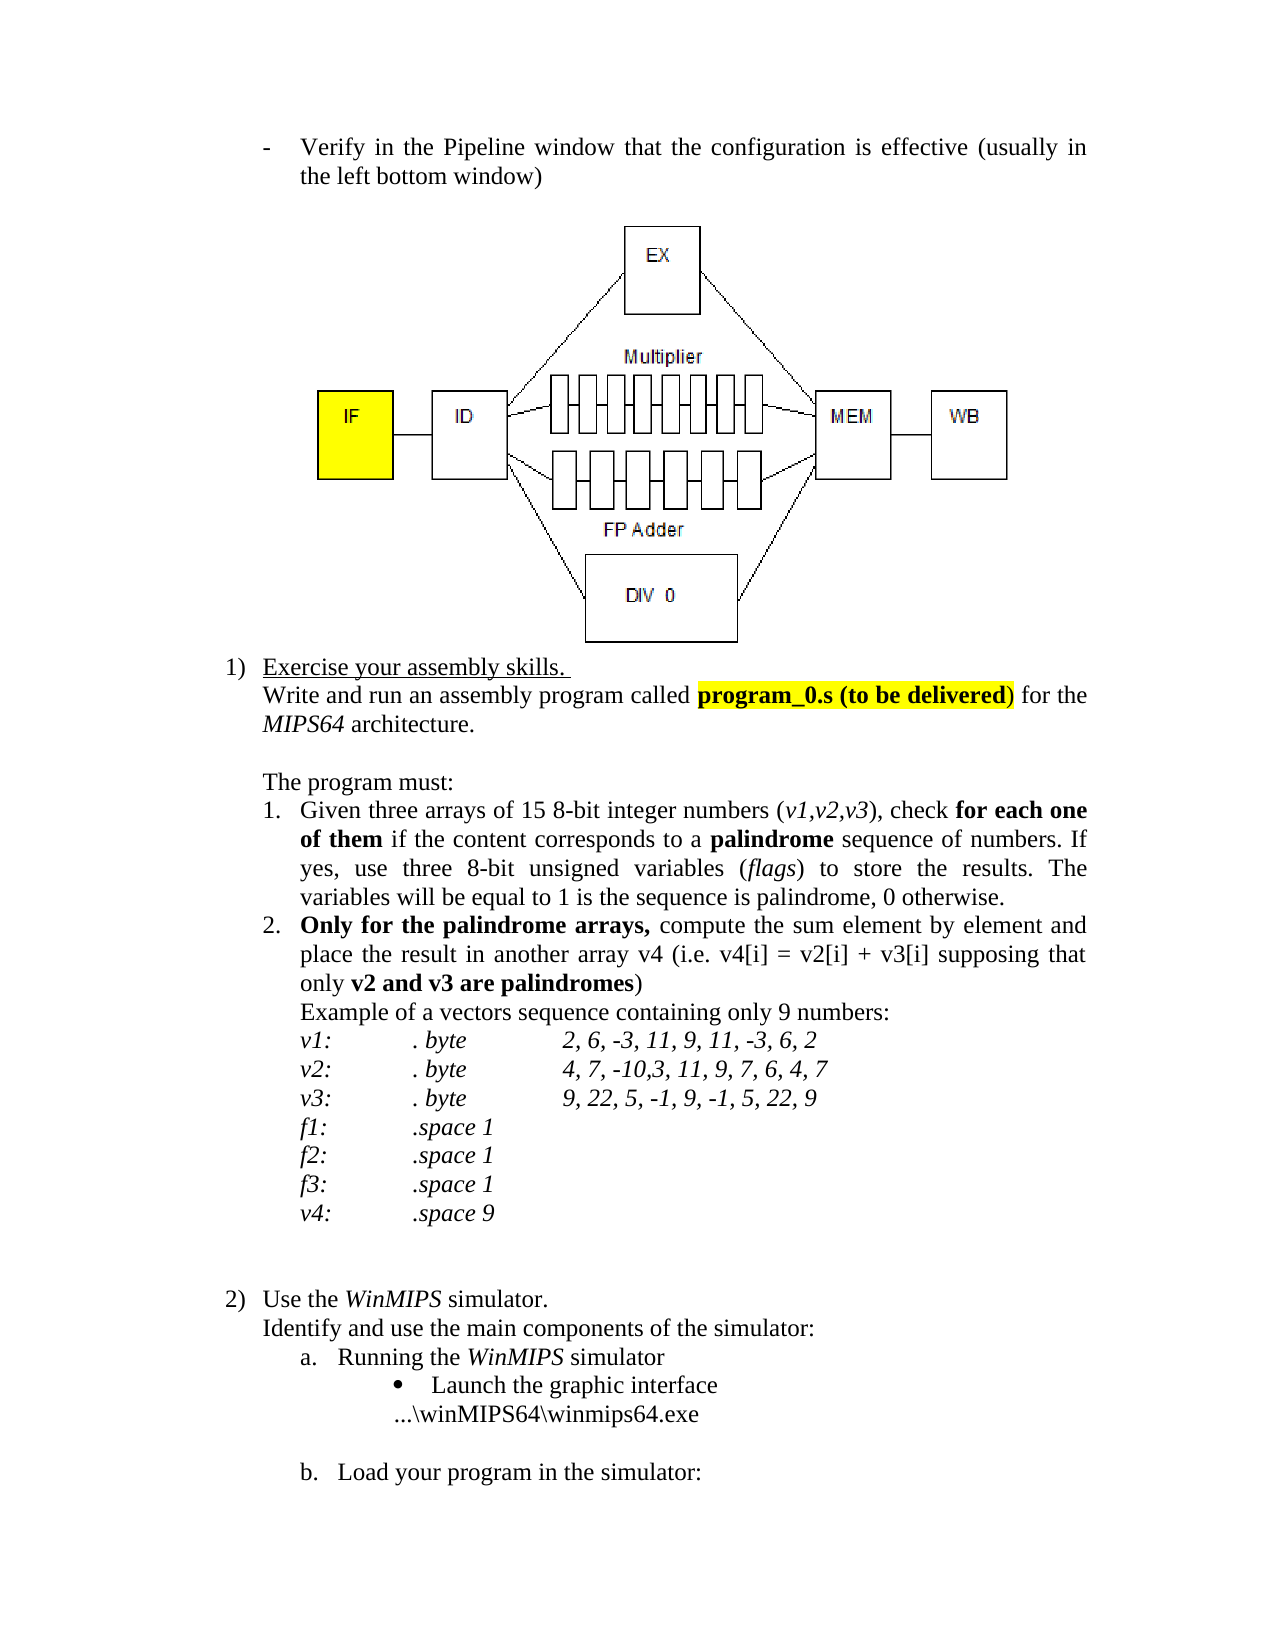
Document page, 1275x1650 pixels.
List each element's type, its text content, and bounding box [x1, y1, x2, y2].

text f1: .space 1 [300, 1112, 1087, 1141]
list Load your program in the simulator: [300, 1457, 1087, 1486]
text v2: . byte 4, 7, -10,3, 11, 9, 7, 6, 4, 7 [300, 1054, 1087, 1083]
list Use the WinMIPS simulator. [225, 1284, 1087, 1313]
text ...\winMIPS64\winmips64.exe [394, 1399, 1087, 1428]
list Write and run an assembly program called program_0.s (to be delivered) for the MIPS64 architecture. [262, 681, 1087, 738]
text Example of a vectors sequence containing only 9 numbers: [300, 997, 1087, 1026]
text f3: .space 1 [300, 1169, 1087, 1198]
list Launch the graphic interface [394, 1371, 1087, 1399]
text v1: . byte 2, 6, -3, 11, 9, 11, -3, 6, 2 [300, 1026, 1087, 1054]
text v3: . byte 9, 22, 5, -1, 9, -1, 5, 22, 9 [300, 1083, 1087, 1112]
list The program must: [262, 767, 1087, 796]
text f2: .space 1 [300, 1141, 1087, 1169]
list Verify in the Pipeline window that the configuration is effective (usually in the left bottom window) [262, 132, 1087, 190]
list Identify and use the main components of the simulator: [262, 1313, 1087, 1342]
picture [298, 218, 1014, 652]
list Exercise your assembly skills. [225, 652, 1087, 681]
list Only for the palindrome arrays, compute the sum element by element and place the result in another array v4 (i.e. v4[i] = v2[i] + v3[i] supposing that only v2 and v3 are palindromes) [262, 911, 1087, 997]
text v4: .space 9 [300, 1198, 1087, 1227]
list Running the WinMIPS simulator [300, 1342, 1087, 1371]
list Given three arrays of 15 8-bit integer numbers (v1,v2,v3), check for each one of them if the content corresponds to a palindrome sequence of numbers. If yes, use three 8-bit unsigned variables (flags) to store the results. The variables will be equal to 1 is the sequence is palindrome, 0 otherwise. [262, 796, 1087, 911]
